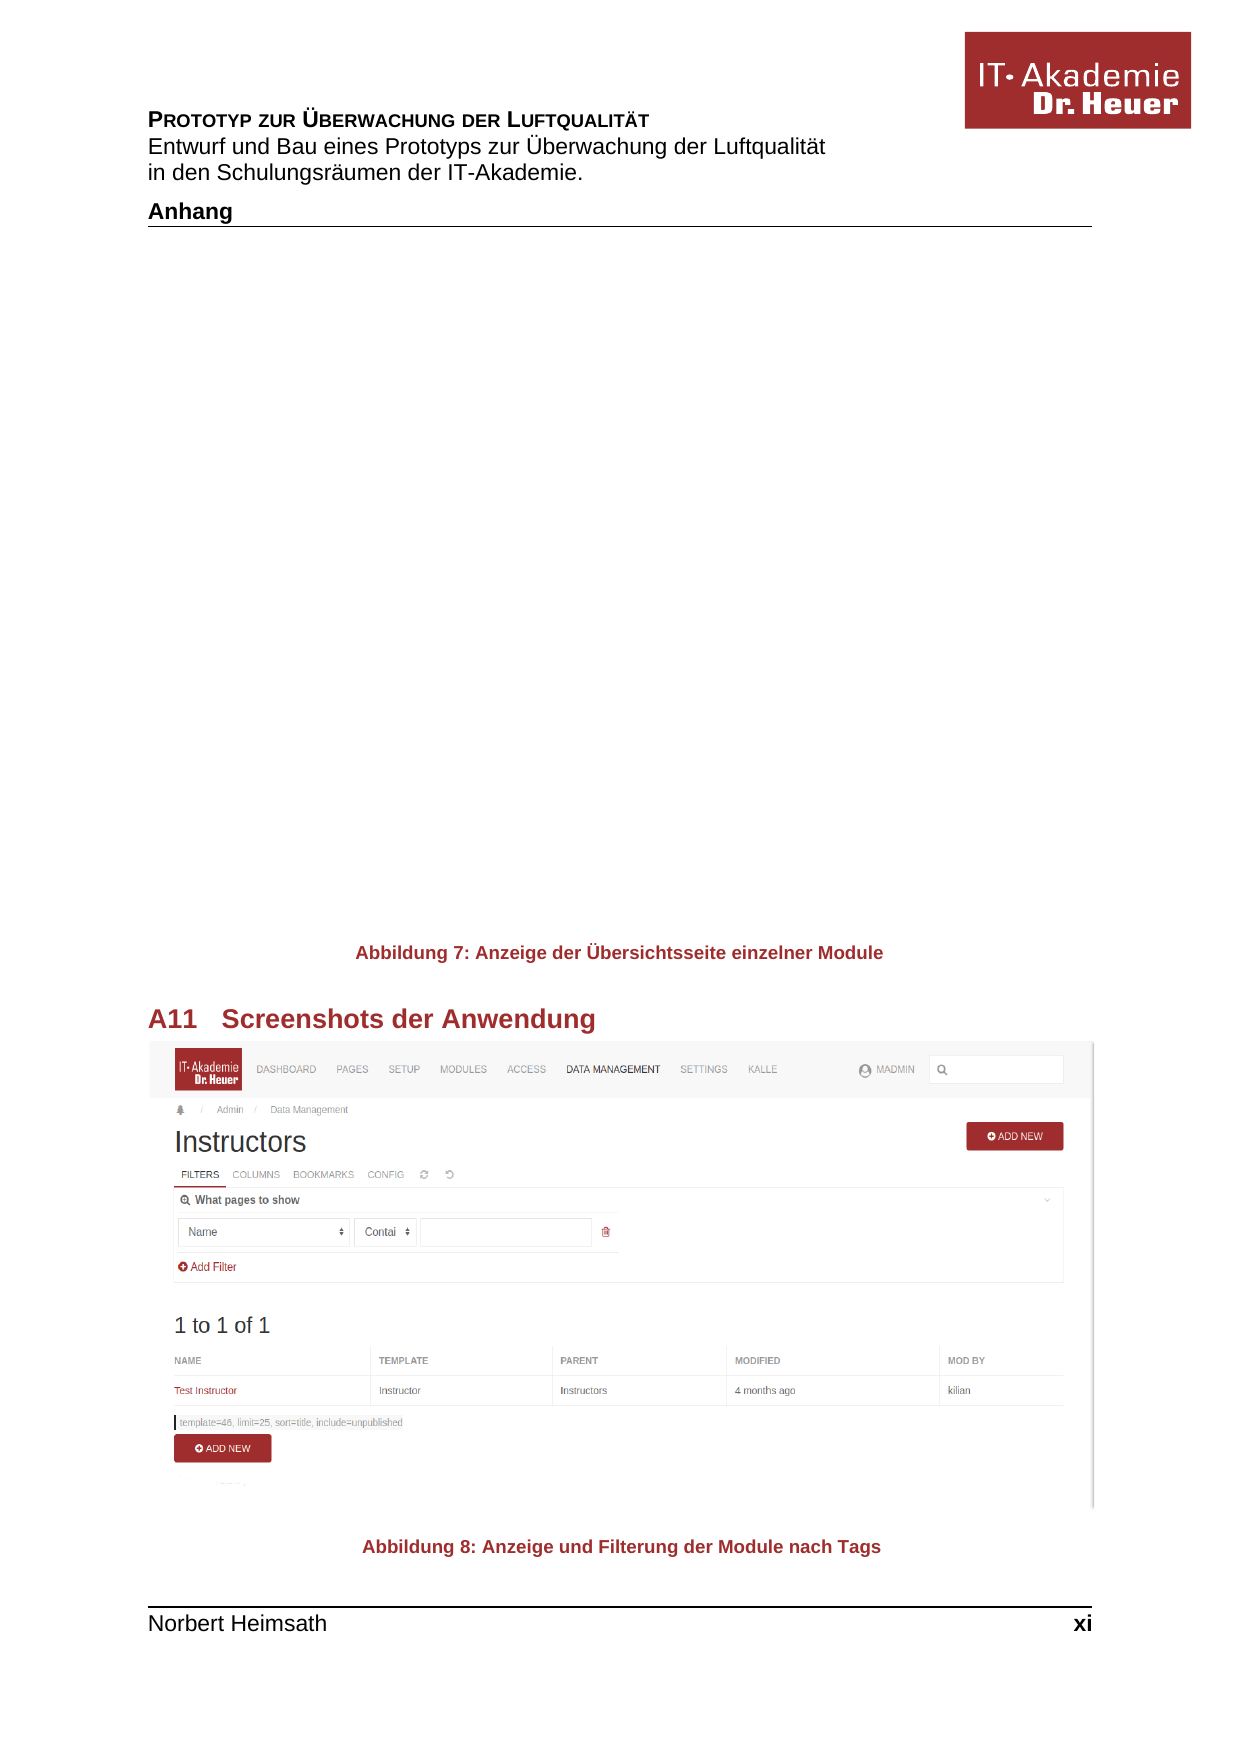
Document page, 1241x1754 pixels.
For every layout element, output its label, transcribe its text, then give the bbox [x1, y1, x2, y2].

text Abbildung 7: Anzeige der Übersichtsseite einzelner Module [148, 227, 1091, 964]
text Abbildung 8: Anzeige und Filterung der Module nach Tags [148, 1041, 1096, 1558]
picture [149, 1041, 1095, 1537]
subtitle Screenshots der Anwendung [148, 1003, 1092, 1035]
